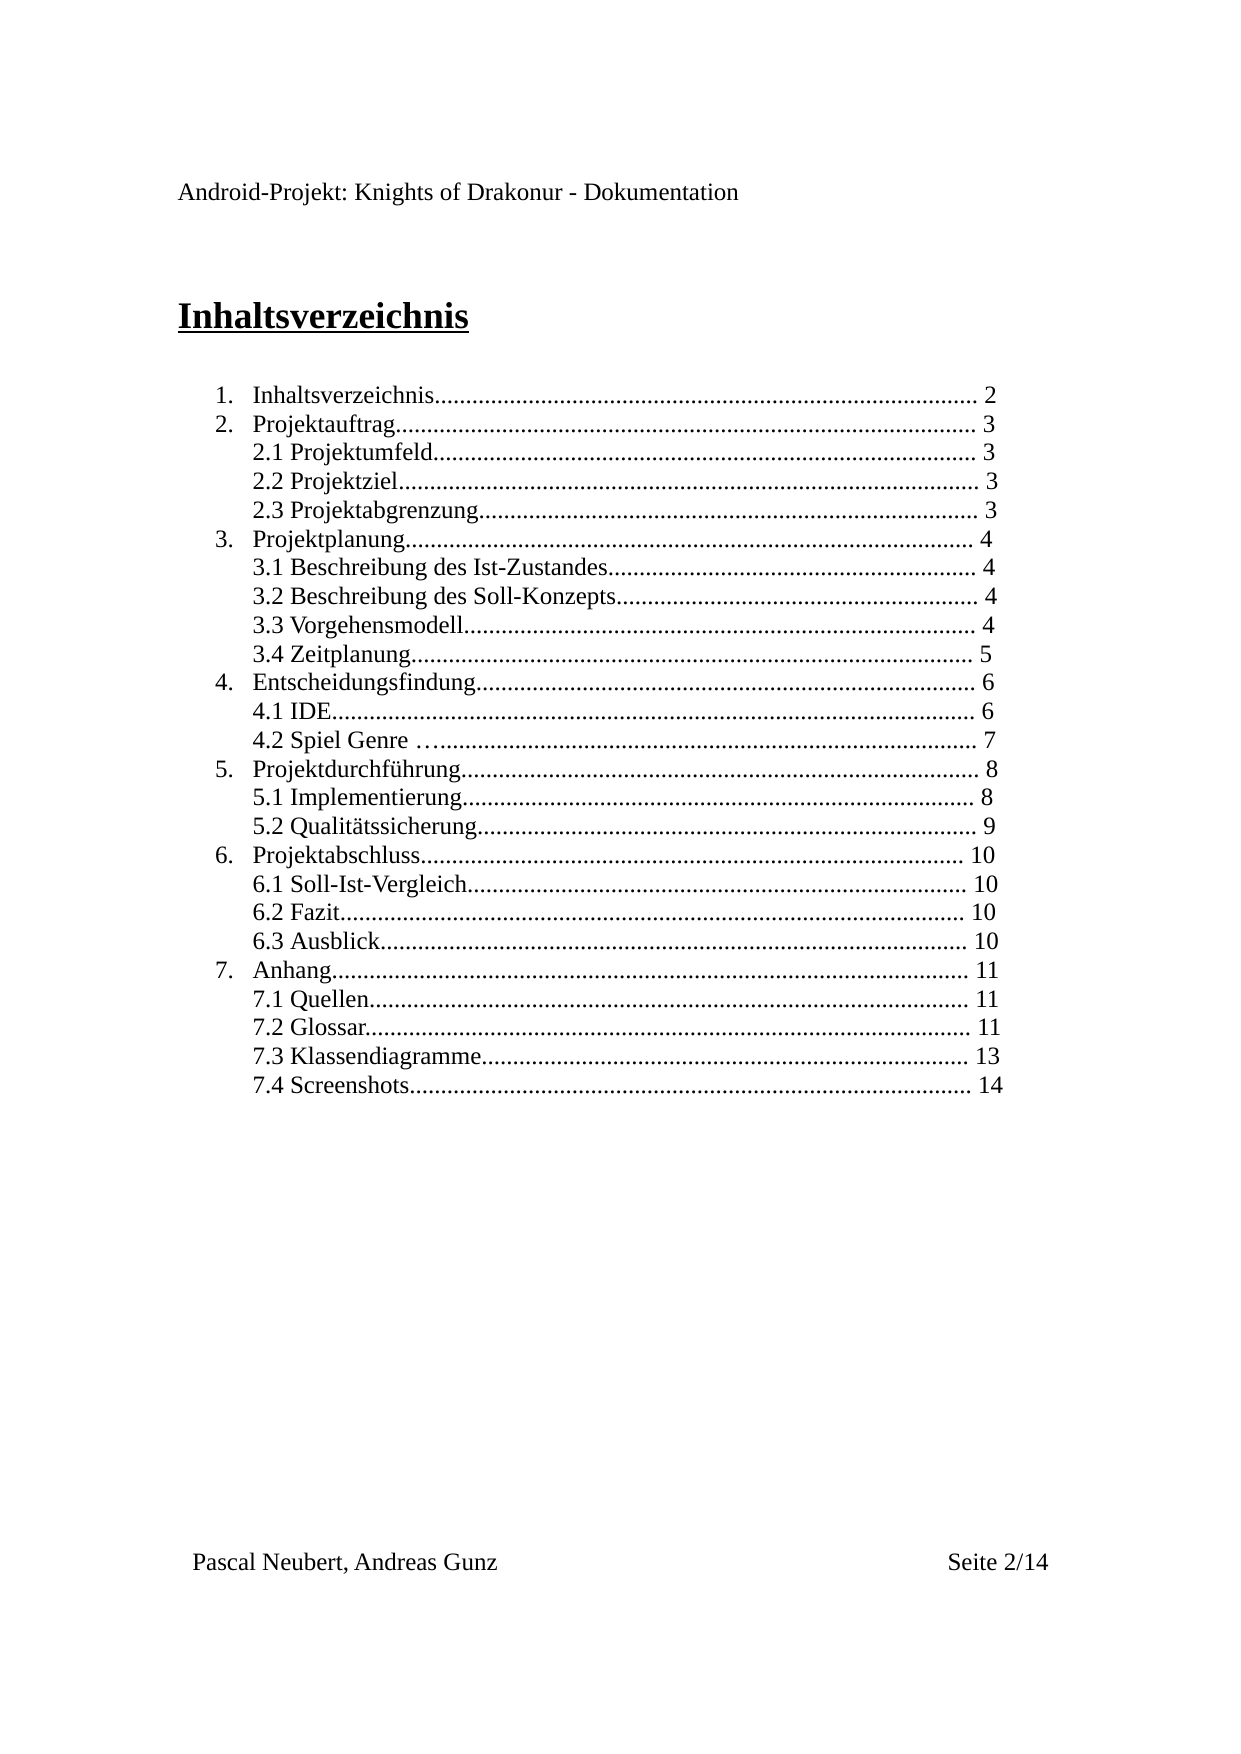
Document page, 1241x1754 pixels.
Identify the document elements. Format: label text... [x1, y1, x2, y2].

list Ausblick.............................................................................................. 10 [252, 926, 1063, 955]
list Projektauftrag............................................................................................. 3 [215, 409, 1063, 437]
list 3.2 Beschreibung des Soll-Konzepts.......................................................... 4 [215, 581, 1063, 610]
list Entscheidungsfindung................................................................................ 6 [215, 667, 1063, 696]
list Screenshots.......................................................................................... 14 [252, 1070, 1063, 1099]
list Projektumfeld....................................................................................... 3 [252, 437, 1063, 466]
list Projektziel............................................................................................. 3 [252, 466, 1063, 495]
list Spiel Genre …...................................................................................... 7 [252, 725, 1063, 754]
list Glossar................................................................................................. 11 [252, 1012, 1063, 1041]
list Fazit.................................................................................................... 10 [252, 897, 1063, 926]
list Projektplanung........................................................................................... 4 [215, 524, 1063, 552]
list Inhaltsverzeichnis....................................................................................... 2 [215, 380, 1063, 409]
list 3.4 Zeitplanung.......................................................................................... 5 [215, 639, 1063, 667]
list 3.3 Vorgehensmodell.................................................................................. 4 [215, 610, 1063, 639]
list Anhang...................................................................................................... 11 [215, 955, 1063, 984]
list Projektabgrenzung................................................................................ 3 [252, 495, 1063, 524]
text Inhaltsverzeichnis [177, 294, 1063, 337]
list Qualitätssicherung................................................................................ 9 [252, 811, 1063, 840]
list Projektdurchführung................................................................................... 8 [215, 754, 1063, 782]
list Projektabschluss....................................................................................... 10 [215, 840, 1063, 869]
list IDE....................................................................................................... 6 [252, 696, 1063, 725]
list Implementierung.................................................................................. 8 [252, 782, 1063, 811]
list Quellen................................................................................................ 11 [252, 984, 1063, 1012]
list Klassendiagramme.............................................................................. 13 [252, 1041, 1063, 1070]
list Soll-Ist-Vergleich................................................................................ 10 [252, 869, 1063, 897]
list 3.1 Beschreibung des Ist-Zustandes........................................................... 4 [215, 552, 1063, 581]
